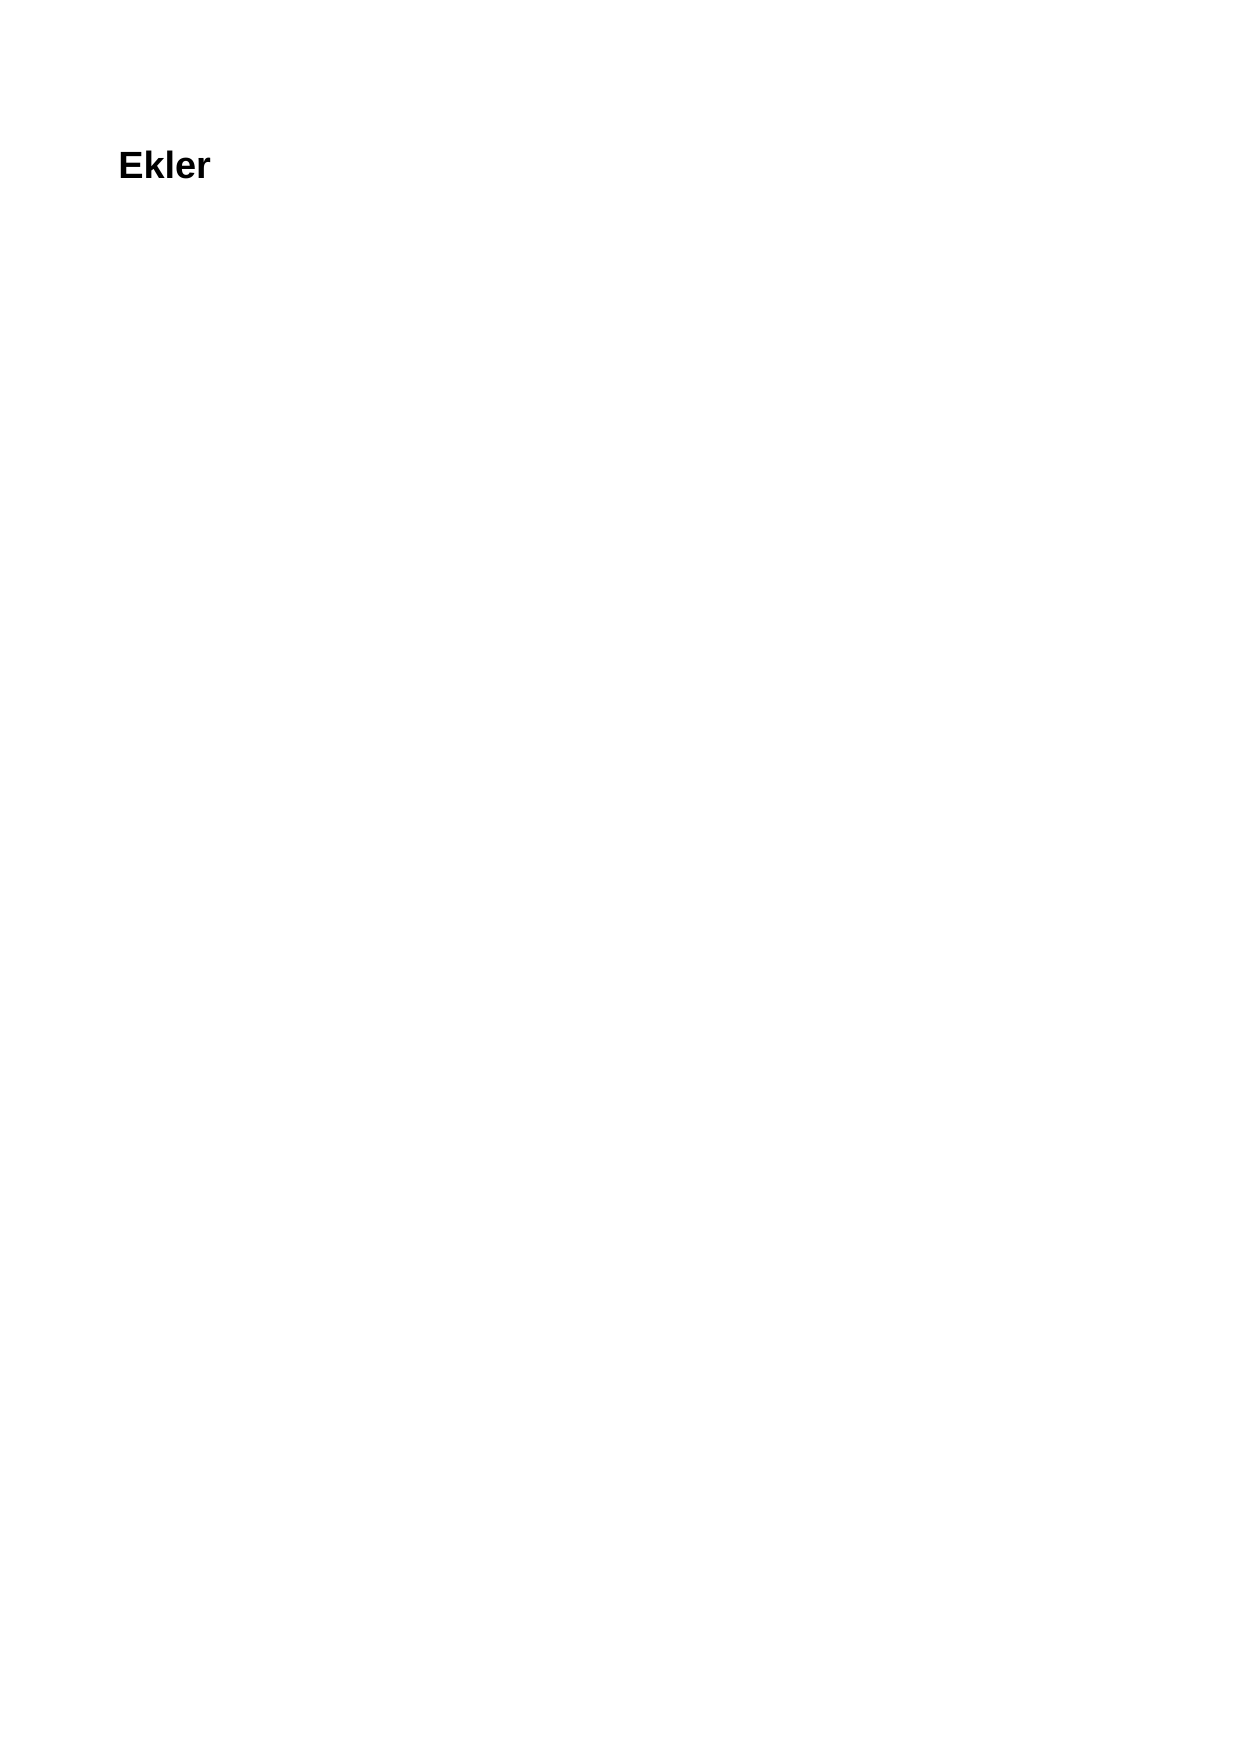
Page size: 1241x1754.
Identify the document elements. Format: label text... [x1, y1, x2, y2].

subtitle Ekler [118, 143, 1122, 187]
